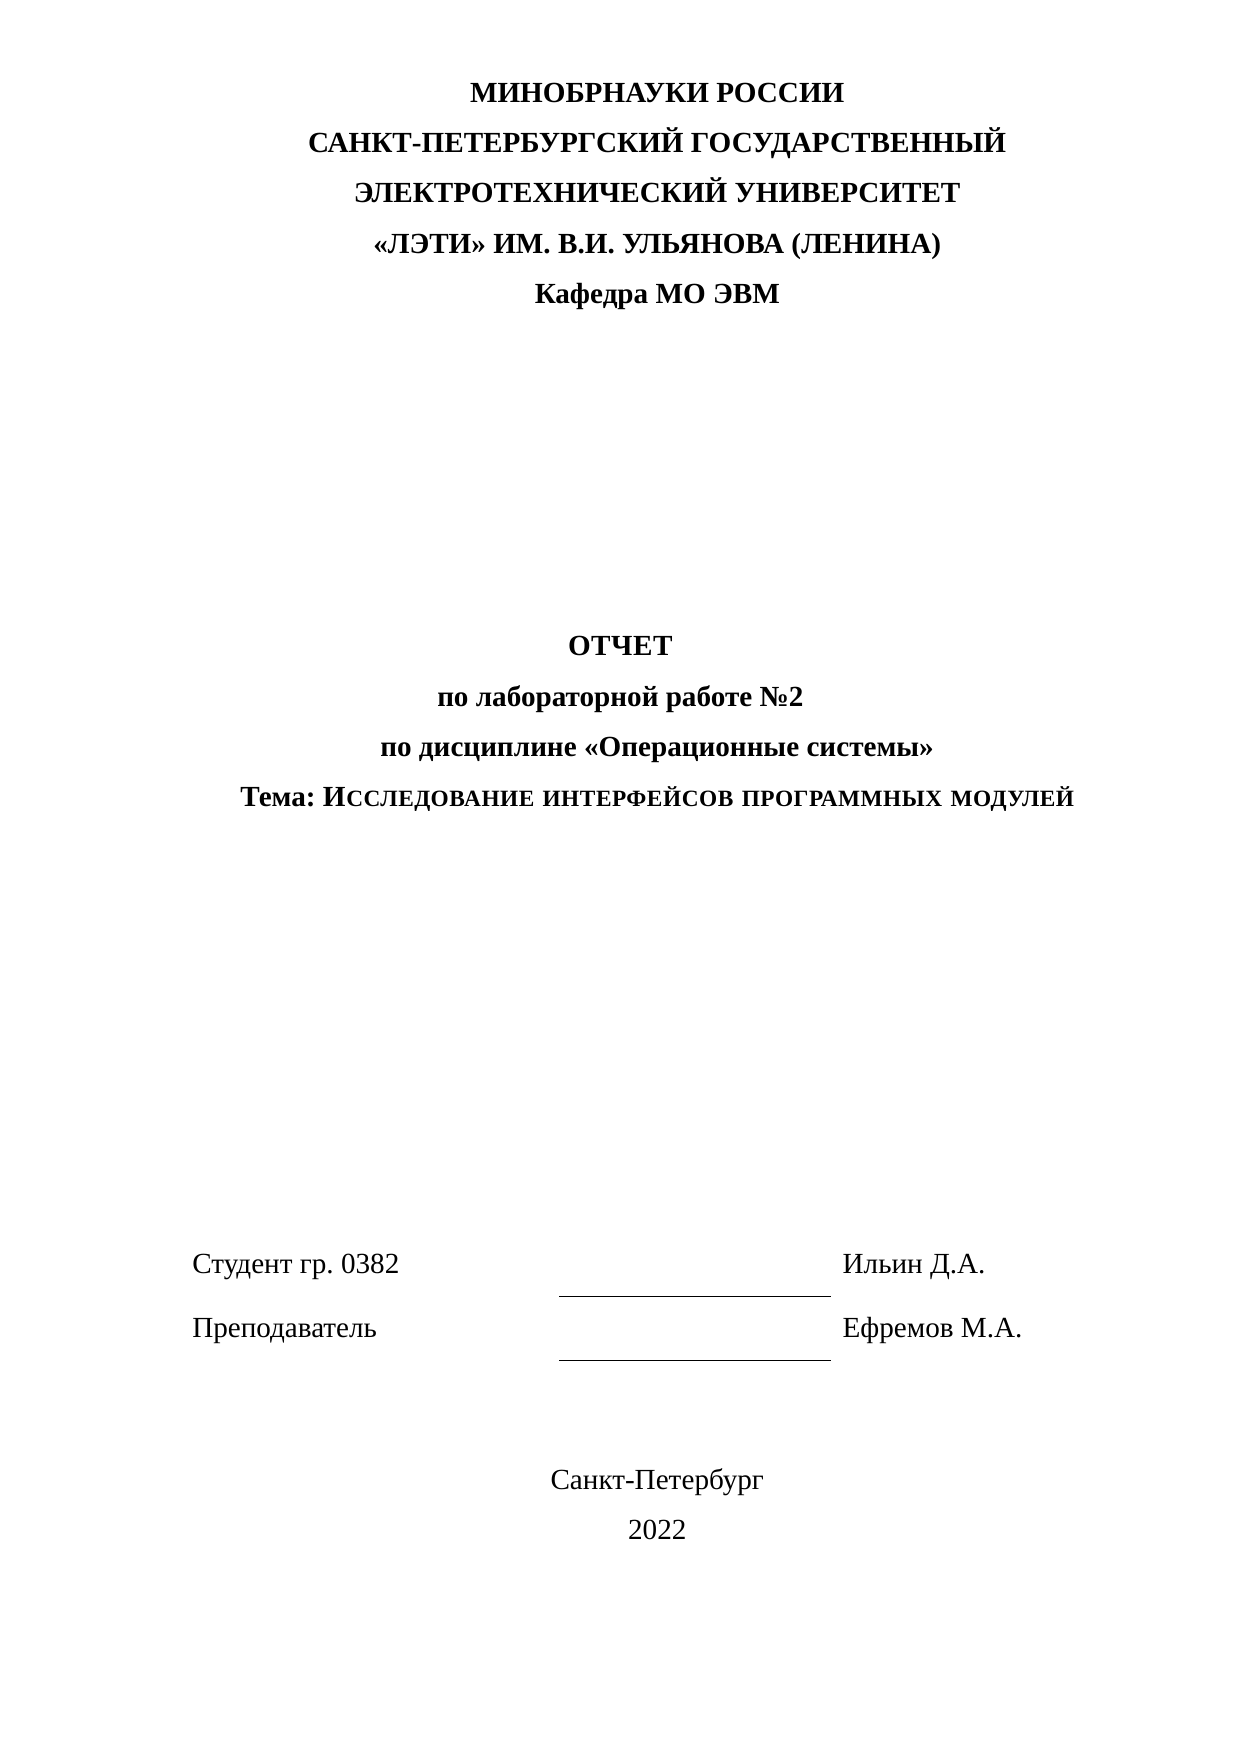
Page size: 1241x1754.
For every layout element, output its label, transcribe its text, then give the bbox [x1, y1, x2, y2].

text Санкт-Петербург [118, 1462, 1122, 1495]
text электротехнический университет [118, 176, 1122, 209]
text отчет [118, 628, 1122, 662]
table_header Ильин Д.А. [831, 1232, 1133, 1296]
text «ЛЭТИ» им. В.И. Ульянова (Ленина) [118, 226, 1122, 259]
table_cell Ефремов М.А. [831, 1296, 1133, 1360]
text Тема: Исследование интерфейсов программных модулей [118, 779, 1122, 813]
table_header [559, 1232, 831, 1296]
text по лабораторной работе №2 [118, 679, 1122, 712]
table_header Студент гр. 0382 [107, 1232, 559, 1296]
table_cell [559, 1297, 831, 1360]
text 2022 [118, 1512, 1122, 1546]
text по дисциплине «Операционные системы» [118, 729, 1122, 763]
text Кафедра МО ЭВМ [118, 276, 1122, 310]
text Санкт-Петербургский государственный [118, 125, 1122, 159]
text МИНОБРНАУКИ РОССИИ [118, 75, 1122, 108]
table_cell Преподаватель [107, 1296, 559, 1360]
